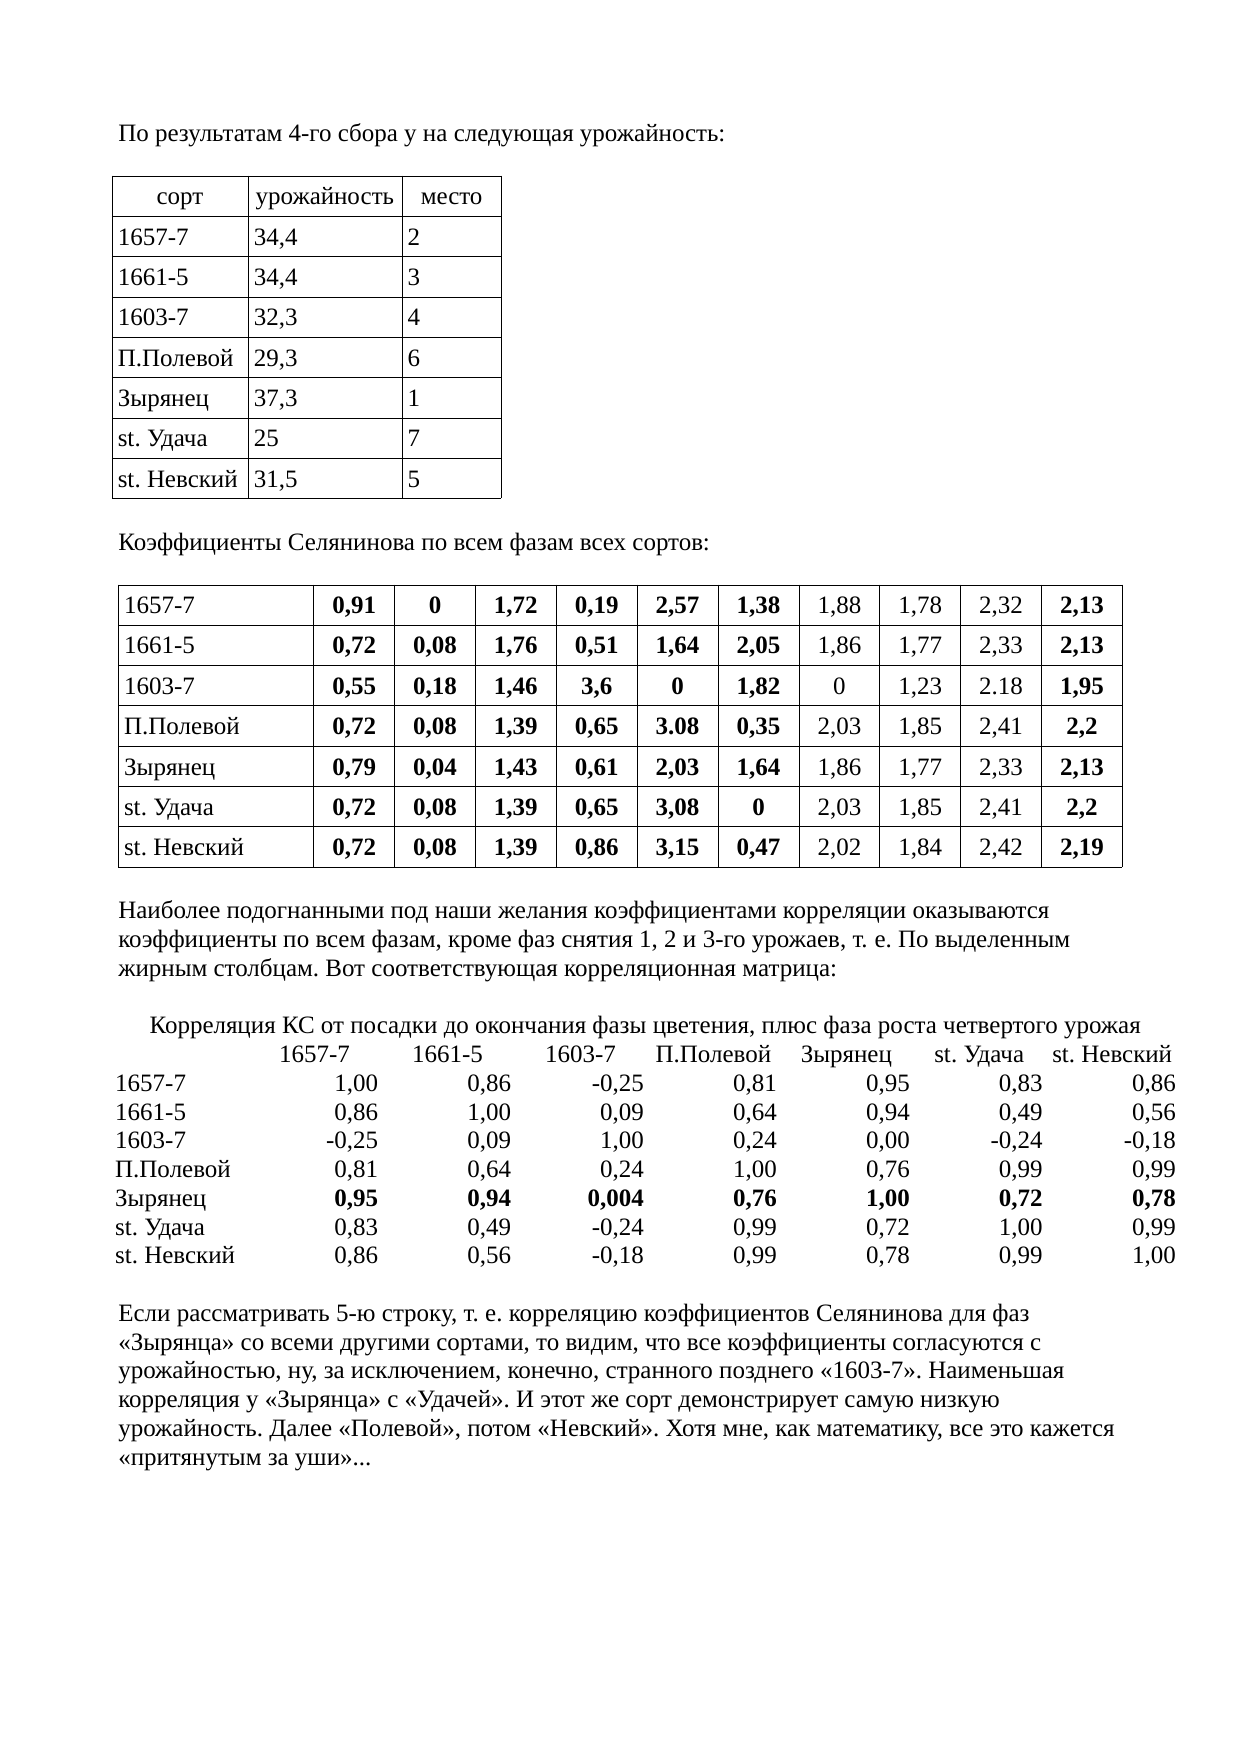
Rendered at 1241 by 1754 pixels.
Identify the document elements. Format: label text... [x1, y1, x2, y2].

table_cell 7 [403, 419, 501, 458]
table_cell 2,13 [1042, 626, 1122, 665]
table_header 1,78 [880, 586, 960, 625]
table_cell st. Невский [119, 827, 313, 867]
table_cell 0,99 [647, 1241, 779, 1269]
text Если рассматривать 5-ю строку, т. е. корреляцию коэффициентов Селянинова для фаз «Зырянца» со всеми другими сортами, то видим, что все коэффициенты согласуются с урожайностью, ну, за исключением, конечно, странного позднего «1603-7». Наименьшая корреляция у «Зырянца» с «Удачей». И этот же сорт демонстрирует самую низкую урожайность. Далее «Полевой», потом «Невский». Хотя мне, как математику, все это кажется «притянутым за уши»... [118, 1298, 1122, 1471]
table_cell 0,72 [314, 626, 394, 665]
table_cell 0,55 [314, 666, 394, 705]
table_cell 2,03 [800, 787, 879, 826]
table_header место [403, 177, 501, 216]
text Наиболее подогнанными под наши желания коэффициентами корреляции оказываются коэффициенты по всем фазам, кроме фаз снятия 1, 2 и 3-го урожаев, т. е. По выделенным жирным столбцам. Вот соответствующая корреляционная матрица: [118, 896, 1122, 982]
table_cell 1603-7 [119, 666, 313, 705]
table_cell Зырянец [119, 747, 313, 786]
table_header 1,72 [476, 586, 556, 625]
table_cell 1657-7 [112, 1068, 248, 1097]
table_cell 2,13 [1042, 747, 1122, 786]
table_cell 2,03 [638, 747, 718, 786]
table_cell 0,47 [719, 827, 799, 867]
table_cell 1603-7 [112, 1126, 248, 1154]
table_cell 0,08 [395, 787, 475, 826]
table_cell 0,83 [913, 1068, 1045, 1097]
table_cell 1661-5 [113, 257, 248, 297]
table_cell 34,4 [249, 257, 402, 297]
table_cell 3,15 [638, 827, 718, 867]
table_cell 0,72 [314, 787, 394, 826]
table_cell 1,00 [1045, 1241, 1178, 1269]
table_cell 0,56 [1045, 1097, 1178, 1126]
table_cell 0,56 [381, 1241, 514, 1269]
table_cell 1603-7 [113, 298, 248, 337]
table_cell -0,24 [514, 1212, 647, 1241]
table_cell [112, 1039, 248, 1068]
table_cell 3,08 [638, 787, 718, 826]
table_header 0,19 [557, 586, 637, 625]
table_cell 29,3 [249, 338, 402, 377]
table_cell 0,81 [248, 1154, 381, 1183]
table_cell 1,39 [476, 827, 556, 867]
table_cell 0,99 [913, 1241, 1045, 1269]
table_cell 5 [403, 459, 501, 498]
table_cell 1 [403, 378, 501, 417]
table_cell 34,4 [249, 217, 402, 256]
table_cell 0,24 [514, 1154, 647, 1183]
table_cell 0,08 [395, 706, 475, 746]
table_header 2,32 [961, 586, 1041, 625]
table_cell 2,2 [1042, 787, 1122, 826]
table_cell 1,00 [514, 1126, 647, 1154]
table_cell 1,46 [476, 666, 556, 705]
table_cell 1,77 [880, 747, 960, 786]
table_cell 0,79 [314, 747, 394, 786]
table_cell 25 [249, 419, 402, 458]
table_cell 0,61 [557, 747, 637, 786]
table_cell 1,95 [1042, 666, 1122, 705]
table_cell 3.08 [638, 706, 718, 746]
table_cell 1,86 [800, 626, 879, 665]
table_cell 0,72 [314, 827, 394, 867]
table_header 1657-7 [119, 586, 313, 625]
table_cell 0,24 [647, 1126, 779, 1154]
table_cell 0,35 [719, 706, 799, 746]
table_cell 0,04 [395, 747, 475, 786]
table_cell 0,72 [314, 706, 394, 746]
table_cell 0,49 [381, 1212, 514, 1241]
table_cell 3,6 [557, 666, 637, 705]
table_cell st. Удача [119, 787, 313, 826]
table_cell 2 [403, 217, 501, 256]
table_header 1,38 [719, 586, 799, 625]
table_cell 1,85 [880, 787, 960, 826]
table_cell 1,85 [880, 706, 960, 746]
table_cell 32,3 [249, 298, 402, 337]
table_cell 0,83 [248, 1212, 381, 1241]
table_cell Зырянец [780, 1039, 912, 1068]
table_cell 0,08 [395, 626, 475, 665]
table_cell 2,2 [1042, 706, 1122, 746]
table_cell st. Невский [1045, 1039, 1178, 1068]
table_cell 1,00 [913, 1212, 1045, 1241]
table_cell 0,86 [1045, 1068, 1178, 1097]
table_cell 0,99 [647, 1212, 779, 1241]
table_cell 0 [638, 666, 718, 705]
table_cell 1,82 [719, 666, 799, 705]
table_cell 1,00 [647, 1154, 779, 1183]
table_cell 31,5 [249, 459, 402, 498]
table_cell 1661-5 [119, 626, 313, 665]
table_cell 0,08 [395, 827, 475, 867]
table_cell 1661-5 [112, 1097, 248, 1126]
table_cell 1,00 [381, 1097, 514, 1126]
text По результатам 4-го сбора у на следующая урожайность: [118, 118, 1122, 147]
table_cell П.Полевой [112, 1154, 248, 1183]
table_header 0,91 [314, 586, 394, 625]
table_cell 2,33 [961, 626, 1041, 665]
table_cell 0,64 [647, 1097, 779, 1126]
table_cell 1,39 [476, 706, 556, 746]
table_cell 0,86 [248, 1241, 381, 1269]
table_cell 2,42 [961, 827, 1041, 867]
table_cell 3 [403, 257, 501, 297]
table_cell 0,004 [514, 1183, 647, 1212]
table_cell 1657-7 [248, 1039, 381, 1068]
table_cell 0,64 [381, 1154, 514, 1183]
table_cell 0,18 [395, 666, 475, 705]
table_cell 1,23 [880, 666, 960, 705]
table_cell 0,49 [913, 1097, 1045, 1126]
table_header 2,13 [1042, 586, 1122, 625]
table_cell 0 [800, 666, 879, 705]
table_cell 1,76 [476, 626, 556, 665]
table_cell 0,65 [557, 706, 637, 746]
table_cell 1,39 [476, 787, 556, 826]
table_header 2,57 [638, 586, 718, 625]
table_cell 1,64 [638, 626, 718, 665]
table_cell 0,86 [381, 1068, 514, 1097]
table_cell 0,95 [248, 1183, 381, 1212]
table_cell st. Удача [913, 1039, 1045, 1068]
table_cell 0,76 [647, 1183, 779, 1212]
table_cell 0,99 [1045, 1154, 1178, 1183]
table_cell 0,09 [381, 1126, 514, 1154]
table_cell 37,3 [249, 378, 402, 417]
table_cell 6 [403, 338, 501, 377]
table_cell 0,76 [780, 1154, 912, 1183]
table_cell 1661-5 [381, 1039, 514, 1068]
table_header сорт [113, 177, 248, 216]
table_cell 0,51 [557, 626, 637, 665]
table_header 0 [395, 586, 475, 625]
table_cell st. Удача [112, 1212, 248, 1241]
table_cell 1,43 [476, 747, 556, 786]
table_cell -0,18 [1045, 1126, 1178, 1154]
table_cell 0,99 [913, 1154, 1045, 1183]
table_cell 1,00 [780, 1183, 912, 1212]
table_cell 0,72 [780, 1212, 912, 1241]
table_cell st. Невский [112, 1241, 248, 1269]
table_cell 2,41 [961, 706, 1041, 746]
table_cell 0,72 [913, 1183, 1045, 1212]
table_cell 1,86 [800, 747, 879, 786]
table_cell 1,64 [719, 747, 799, 786]
table_cell 2,33 [961, 747, 1041, 786]
table_cell 0,78 [1045, 1183, 1178, 1212]
table_header урожайность [249, 177, 402, 216]
table_cell 0 [719, 787, 799, 826]
table_cell st. Удача [113, 419, 248, 458]
table_cell 0,95 [780, 1068, 912, 1097]
table_cell 0,81 [647, 1068, 779, 1097]
text Коэффициенты Селянинова по всем фазам всех сортов: [118, 527, 1122, 556]
table_cell 2,03 [800, 706, 879, 746]
table_cell 4 [403, 298, 501, 337]
table_cell Зырянец [112, 1183, 248, 1212]
table_header 1,88 [800, 586, 879, 625]
table_cell Зырянец [113, 378, 248, 417]
table_cell 1657-7 [113, 217, 248, 256]
table_cell П.Полевой [119, 706, 313, 746]
table_cell 2.18 [961, 666, 1041, 705]
table_cell 0,00 [780, 1126, 912, 1154]
table_cell 0,86 [557, 827, 637, 867]
table_cell 0,94 [780, 1097, 912, 1126]
table_cell 0,65 [557, 787, 637, 826]
table_cell -0,25 [248, 1126, 381, 1154]
table_cell 0,09 [514, 1097, 647, 1126]
table_cell 0,86 [248, 1097, 381, 1126]
table_cell 0,99 [1045, 1212, 1178, 1241]
table_header Корреляция КС от посадки до окончания фазы цветения, плюс фаза роста четвертого урожая [112, 1011, 1178, 1039]
table_cell П.Полевой [113, 338, 248, 377]
table_cell П.Полевой [647, 1039, 779, 1068]
table_cell 1603-7 [514, 1039, 647, 1068]
table_cell st. Невский [113, 459, 248, 498]
table_cell 2,19 [1042, 827, 1122, 867]
table_cell 0,78 [780, 1241, 912, 1269]
table_cell 1,84 [880, 827, 960, 867]
table_cell 2,41 [961, 787, 1041, 826]
table_cell 0,94 [381, 1183, 514, 1212]
table_cell 2,05 [719, 626, 799, 665]
table_cell -0,18 [514, 1241, 647, 1269]
table_cell -0,25 [514, 1068, 647, 1097]
table_cell 1,00 [248, 1068, 381, 1097]
table_cell 1,77 [880, 626, 960, 665]
table_cell 2,02 [800, 827, 879, 867]
table_cell -0,24 [913, 1126, 1045, 1154]
